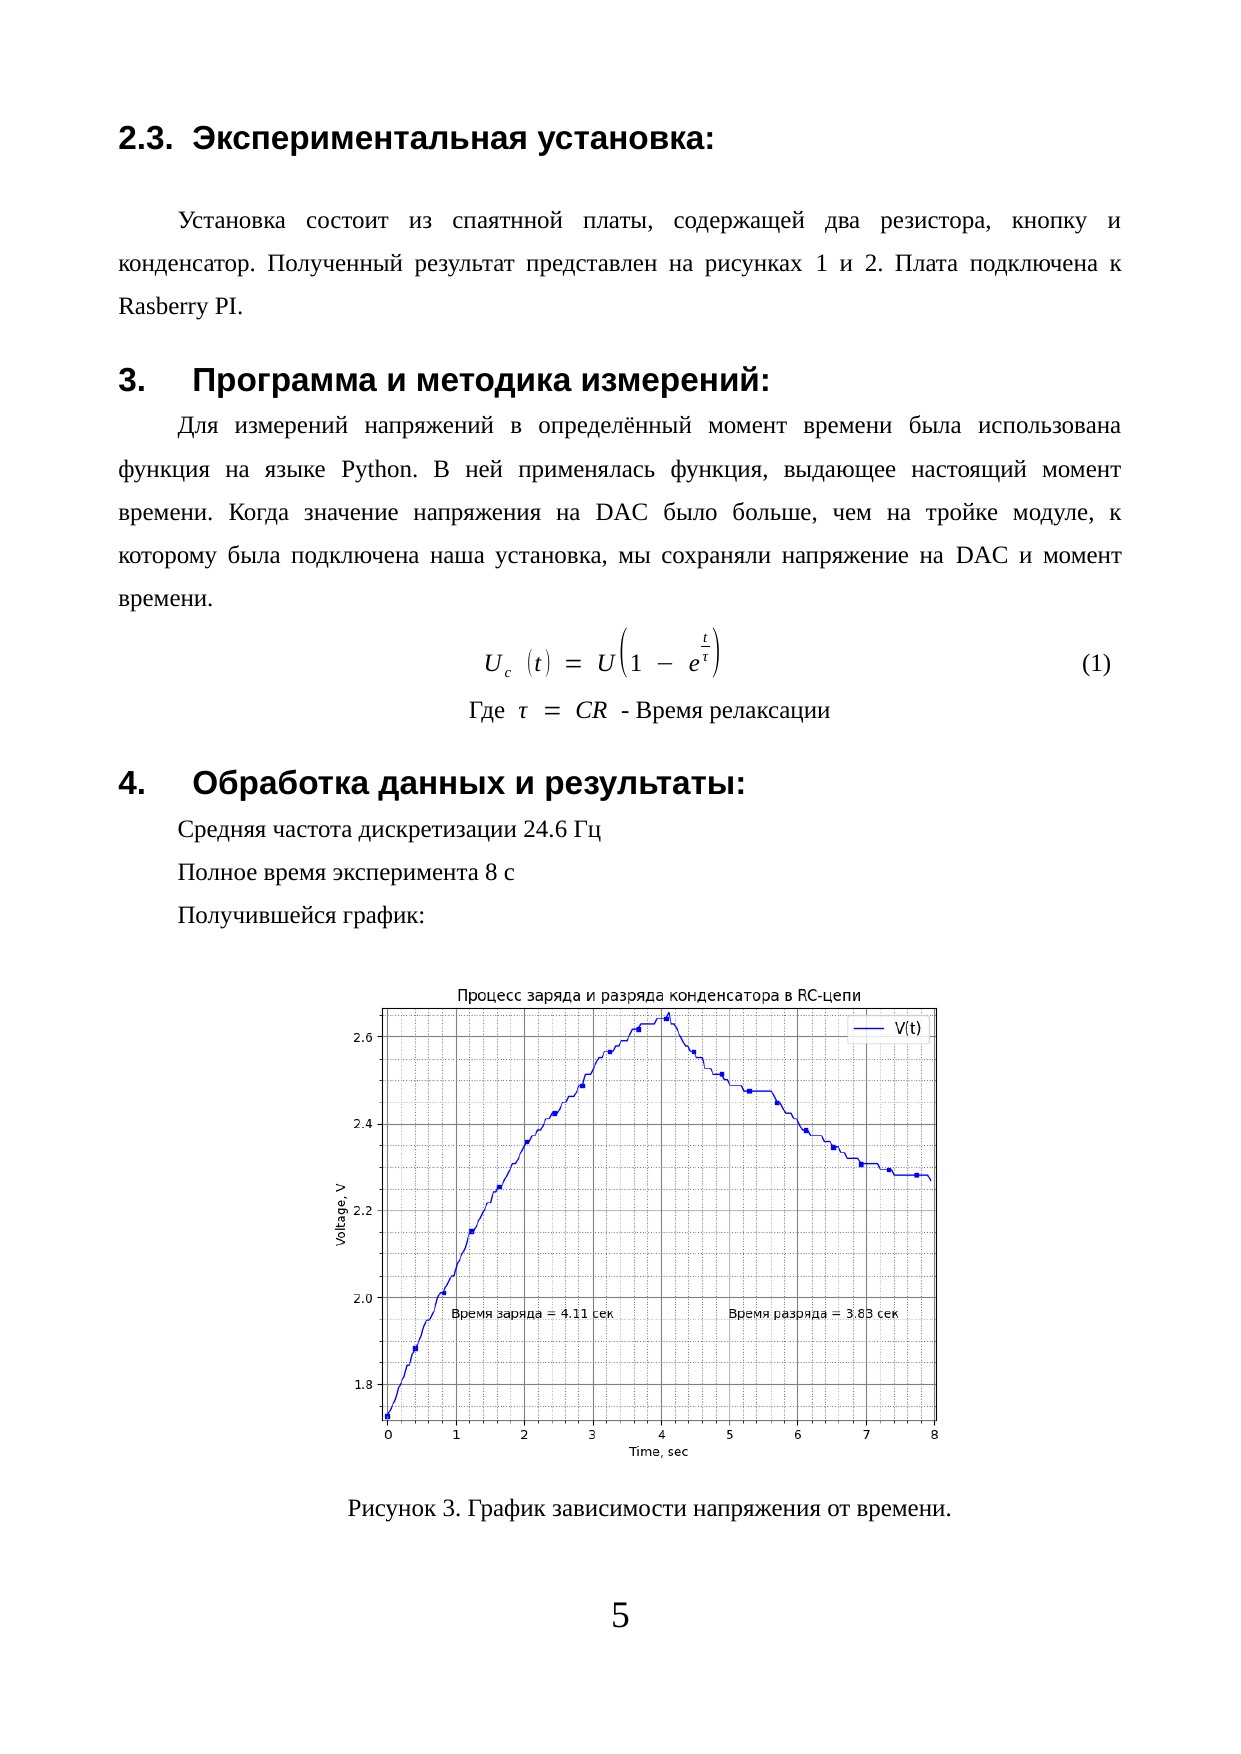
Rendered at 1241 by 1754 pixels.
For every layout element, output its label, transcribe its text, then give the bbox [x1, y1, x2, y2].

picture [292, 943, 1007, 1479]
text Рисунок 3. График зависимости напряжения от времени. [118, 1493, 1122, 1522]
subtitle Программа и методика измерений: [118, 359, 1122, 398]
text Где - Время релаксации [118, 695, 1122, 724]
text Полное время эксперимента 8 с [118, 857, 1122, 886]
text Для измерений напряжений в определённый момент времени была использована функция на языке Python. В ней применялась функция, выдающее настоящий момент времени. Когда значение напряжения на DAC было больше, чем на тройке модуле, к которому была подключена наша установка, мы сохраняли напряжение на DAC и момент времени. [118, 411, 1122, 612]
text Получившейся график: [118, 901, 1122, 929]
text Средняя частота дискретизации 24.6 Гц [118, 814, 1122, 843]
subtitle Обработка данных и результаты: [118, 763, 1122, 802]
subtitle Экспериментальная установка: [118, 118, 1122, 157]
text (1) [118, 626, 1122, 681]
text Установка состоит из спаятнной платы, содержащей два резистора, кнопку и конденсатор. Полученный результат представлен на рисунках 1 и 2. Плата подключена к Rasberry PI. [118, 205, 1122, 320]
